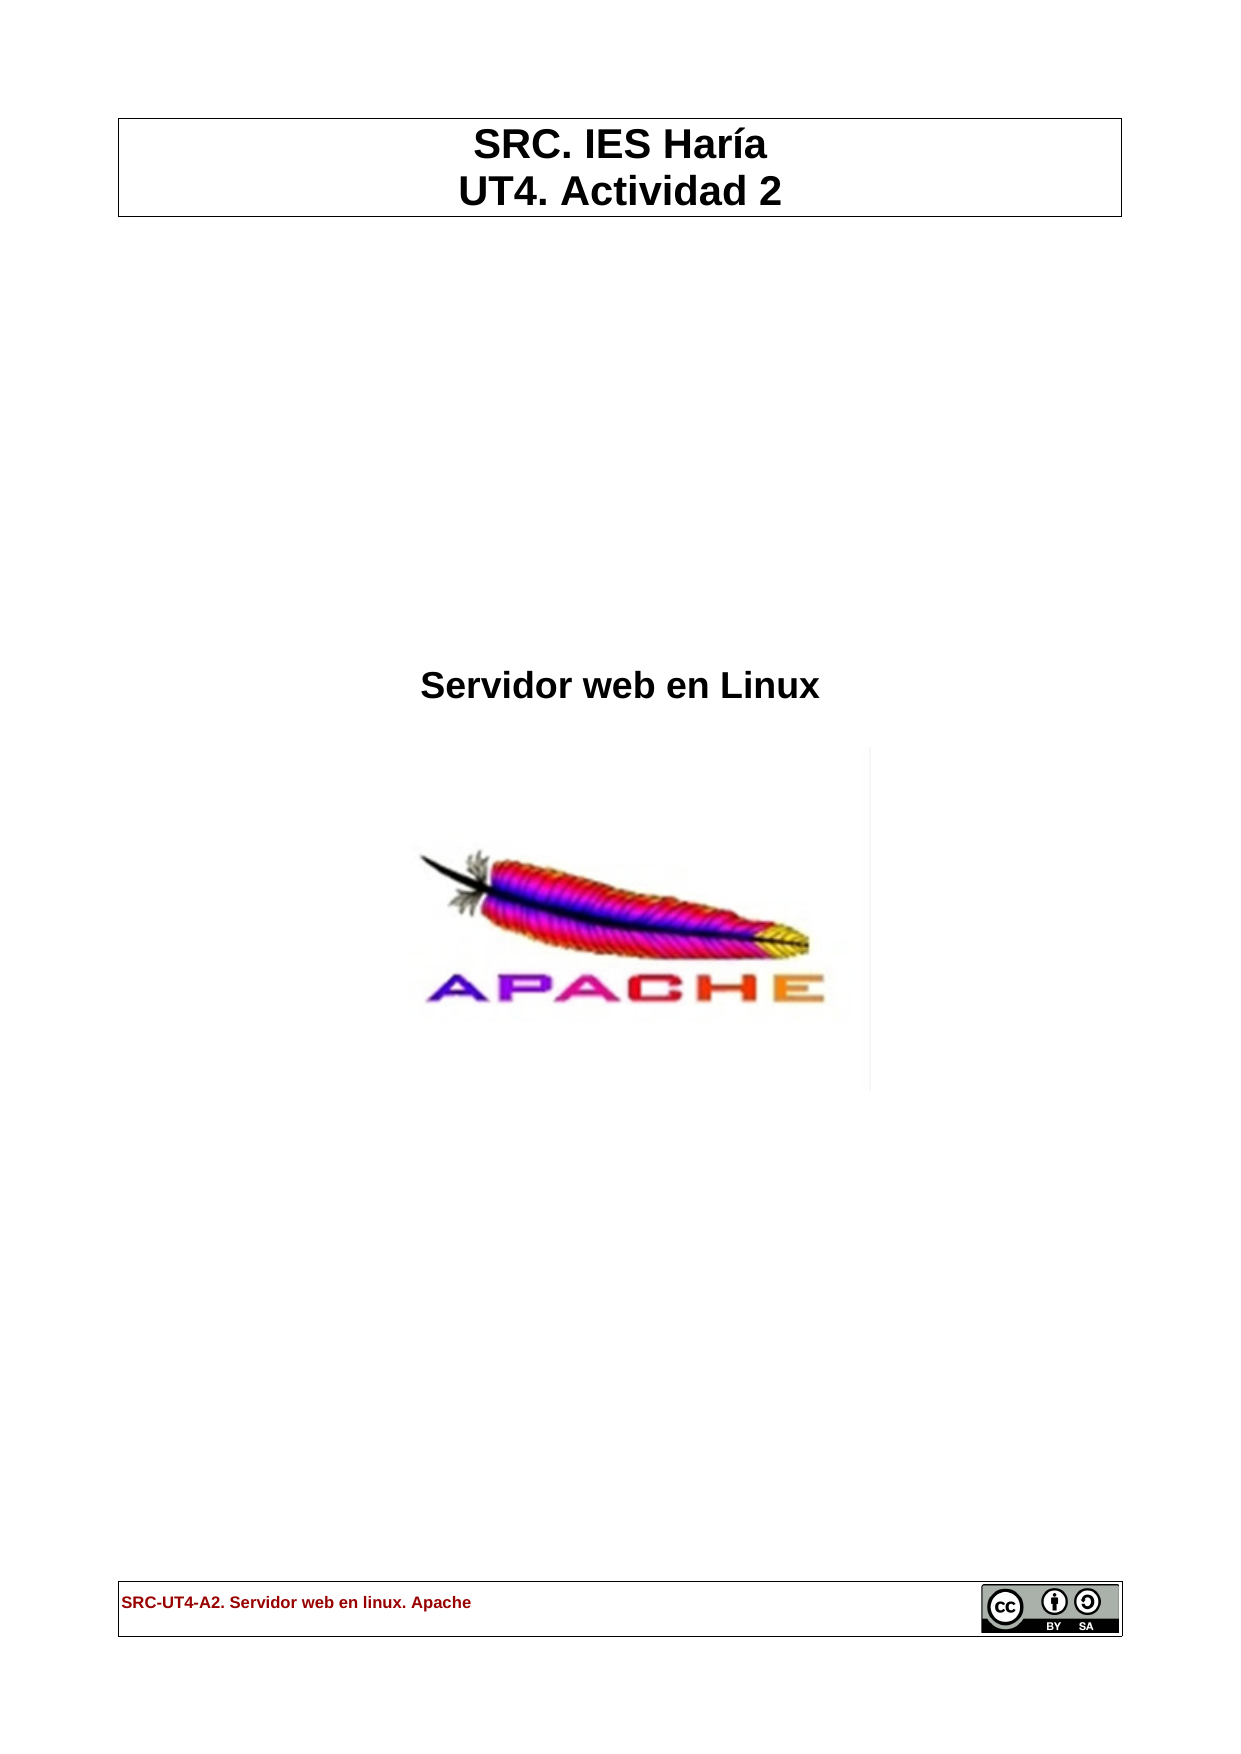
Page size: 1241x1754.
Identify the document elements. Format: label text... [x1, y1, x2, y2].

picture [369, 747, 871, 1091]
text SRC. IES Haría [119, 119, 1121, 165]
text UT4. Actividad 2 [119, 165, 1121, 216]
text Servidor web en Linux [118, 664, 1122, 706]
picture [981, 1584, 1119, 1633]
